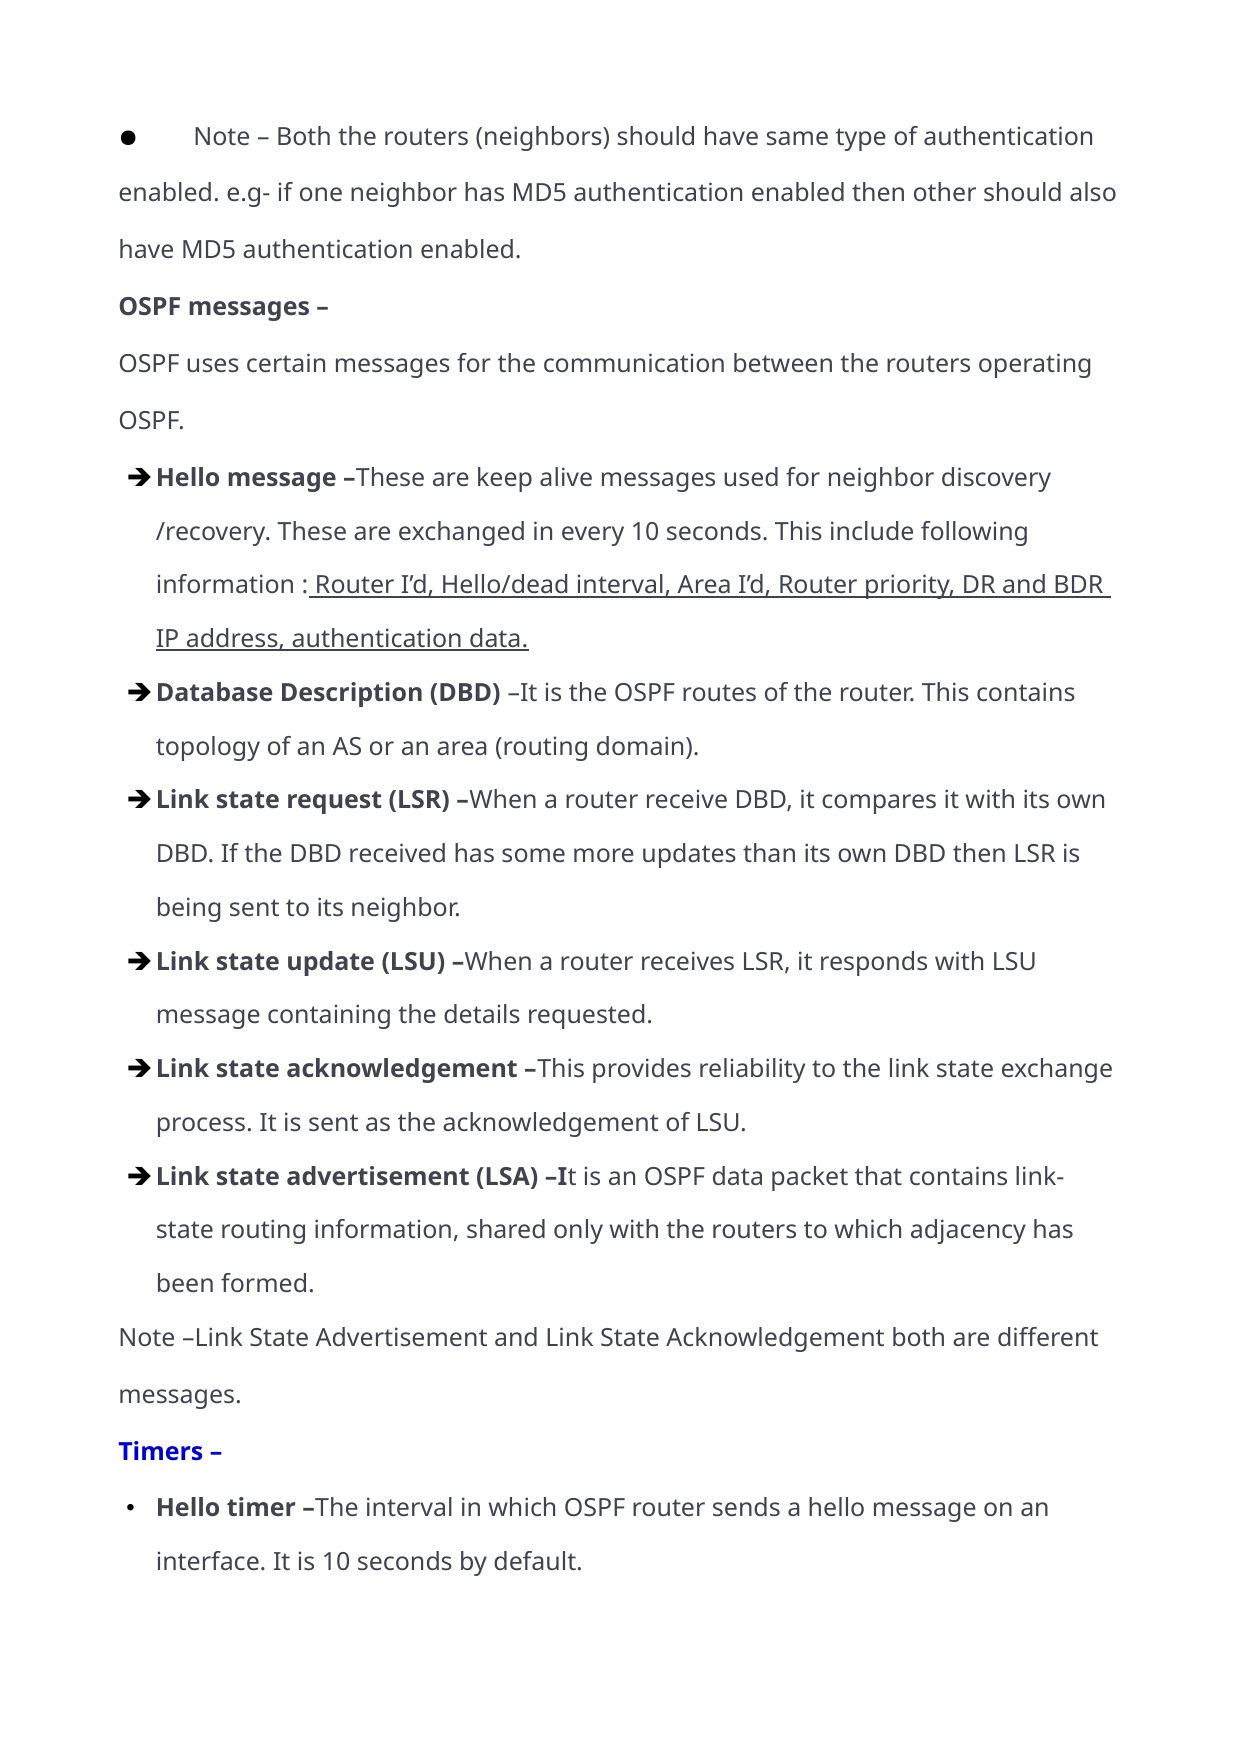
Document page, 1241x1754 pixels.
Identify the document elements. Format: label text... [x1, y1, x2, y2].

list Hello timer –The interval in which OSPF router sends a hello message on an interface. It is 10 seconds by default. [156, 1490, 1122, 1578]
list Link state advertisement (LSA) –It is an OSPF data packet that contains link-state routing information, shared only with the routers to which adjacency has been formed. [156, 1158, 1122, 1300]
text OSPF messages – OSPF uses certain messages for the communication between the routers operating OSPF. [118, 289, 1122, 437]
text Note –Link State Advertisement and Link State Acknowledgement both are different messages. [118, 1319, 1122, 1410]
list Note – Both the routers (neighbors) should have same type of authentication enabled. e.g- if one neighbor has MD5 authentication enabled then other should also have MD5 authentication enabled. [118, 118, 1122, 266]
list Link state request (LSR) –When a router receive DBD, it compares it with its own DBD. If the DBD received has some more updates than its own DBD then LSR is being sent to its neighbor. [156, 782, 1122, 923]
list Link state update (LSU) –When a router receives LSR, it responds with LSU message containing the details requested. [156, 943, 1122, 1031]
list Hello message –These are keep alive messages used for neighbor discovery /recovery. These are exchanged in every 10 seconds. This include following information : Router I’d, Hello/dead interval, Area I’d, Router priority, DR and BDR IP address, authentication data. [156, 459, 1122, 655]
text Timers – [118, 1433, 1122, 1467]
list Database Description (DBD) –It is the OSPF routes of the router. This contains topology of an AS or an area (routing domain). [156, 674, 1122, 762]
list Link state acknowledgement –This provides reliability to the link state exchange process. It is sent as the acknowledgement of LSU. [156, 1051, 1122, 1138]
